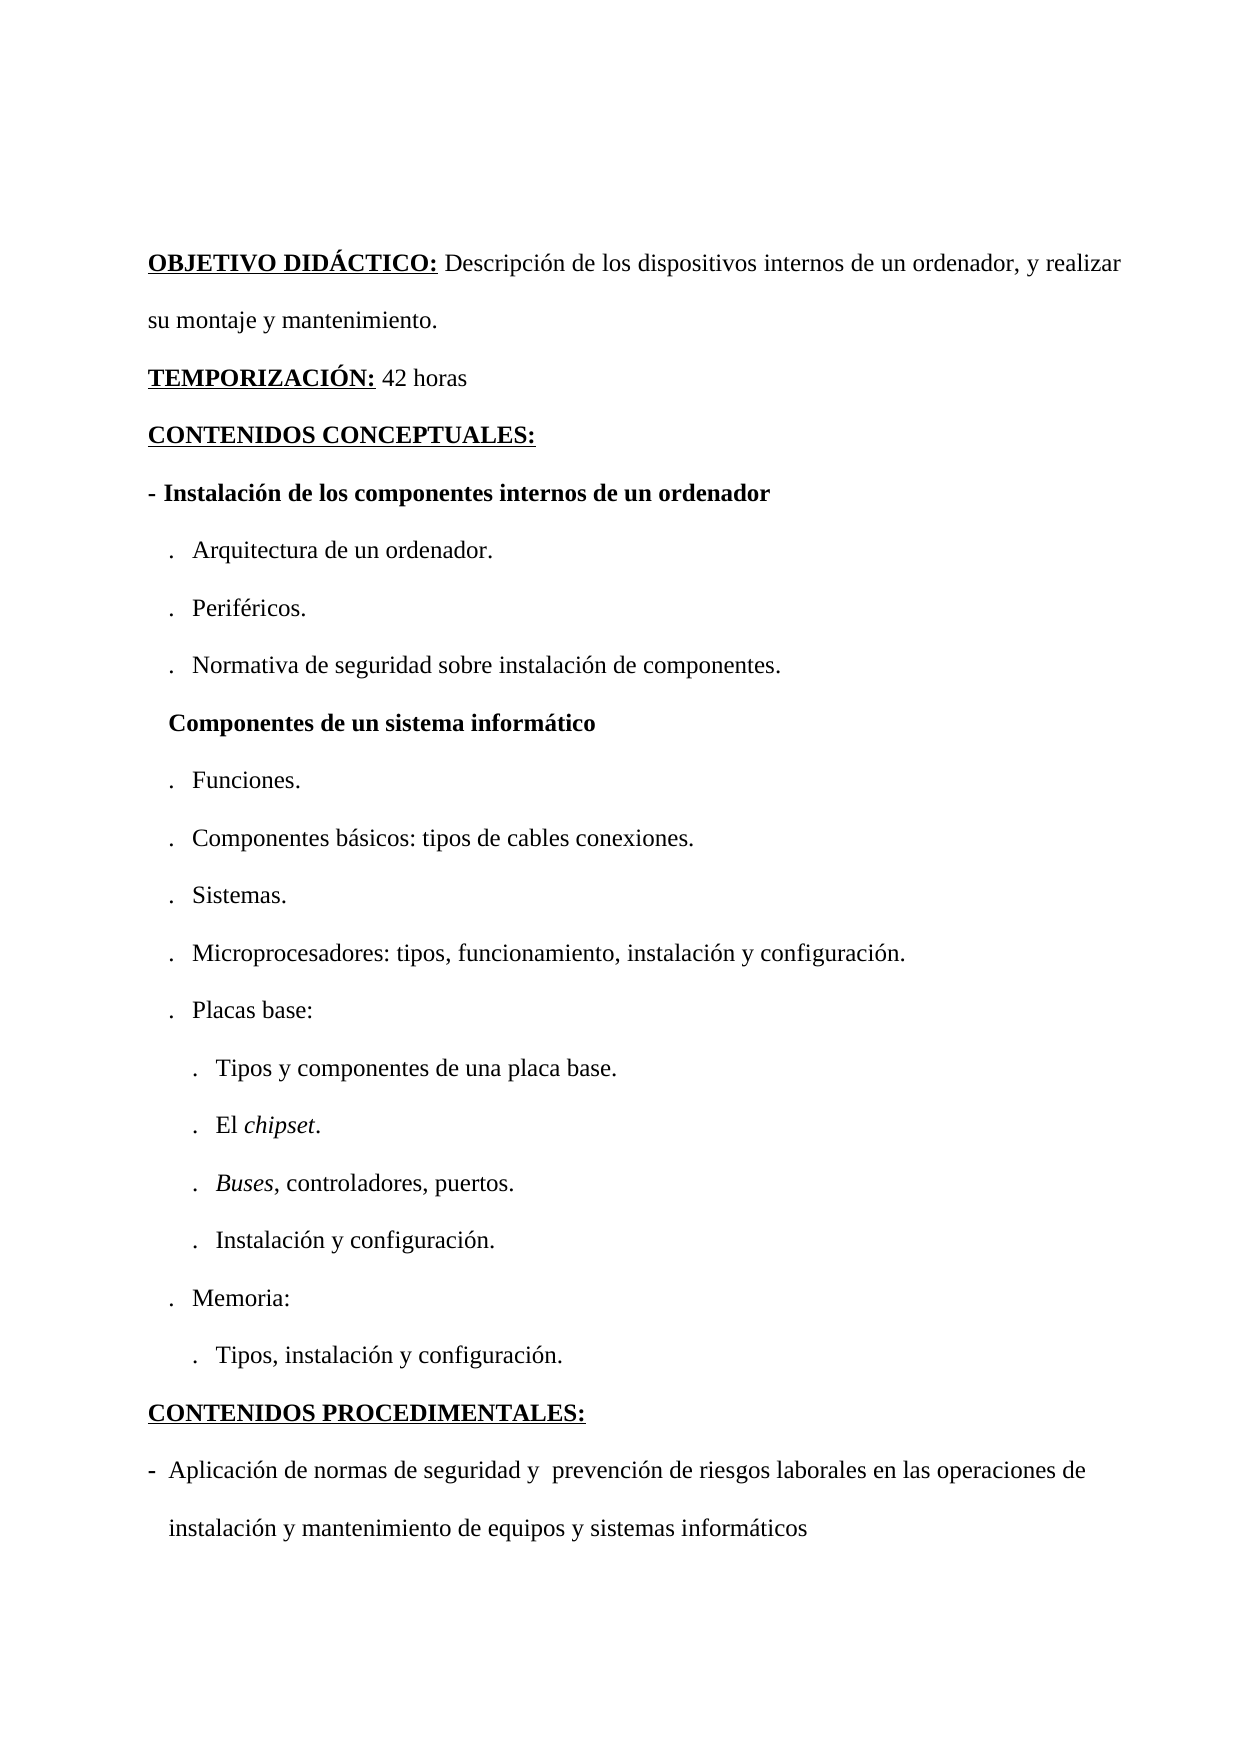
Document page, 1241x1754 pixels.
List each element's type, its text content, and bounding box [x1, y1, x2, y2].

text TEMPORIZACIÓN: 42 horas [148, 363, 1122, 392]
text . Tipos, instalación y configuración. [192, 1341, 1122, 1369]
text . Placas base: [168, 996, 1122, 1024]
text . Instalación y configuración. [192, 1226, 1122, 1254]
text - Instalación de los componentes internos de un ordenador [148, 478, 1122, 507]
text CONTENIDOS PROCEDIMENTALES: [148, 1398, 1122, 1427]
text . Sistemas. [168, 881, 1122, 909]
text . Periféricos. [168, 593, 1122, 622]
text . El chipset. [192, 1111, 1122, 1139]
text CONTENIDOS CONCEPTUALES: [148, 421, 1122, 449]
text Componentes de un sistema informático [148, 708, 1122, 737]
text . Microprocesadores: tipos, funcionamiento, instalación y con­fi­guración. [168, 938, 1122, 967]
text . Arquitectura de un ordenador. [168, 536, 1122, 564]
text . Funciones. [168, 766, 1122, 794]
text . Memoria: [168, 1283, 1122, 1312]
text OBJETIVO DIDÁCTICO: Descripción de los dispositivos internos de un ordenador, y realizar su montaje y mantenimiento. [148, 248, 1122, 334]
text . Normativa de seguridad sobre instalación de componentes. [168, 651, 1122, 679]
text . Buses, controladores, puertos. [192, 1168, 1122, 1197]
text - Aplicación de normas de seguridad y prevención de ries­gos laborales en las operacio­nes de instalación y mantenimiento de equipos y sistemas informáticos [148, 1456, 1122, 1542]
text . Componentes básicos: tipos de cables conexiones. [168, 823, 1122, 852]
text . Tipos y componentes de una placa base. [192, 1053, 1122, 1082]
